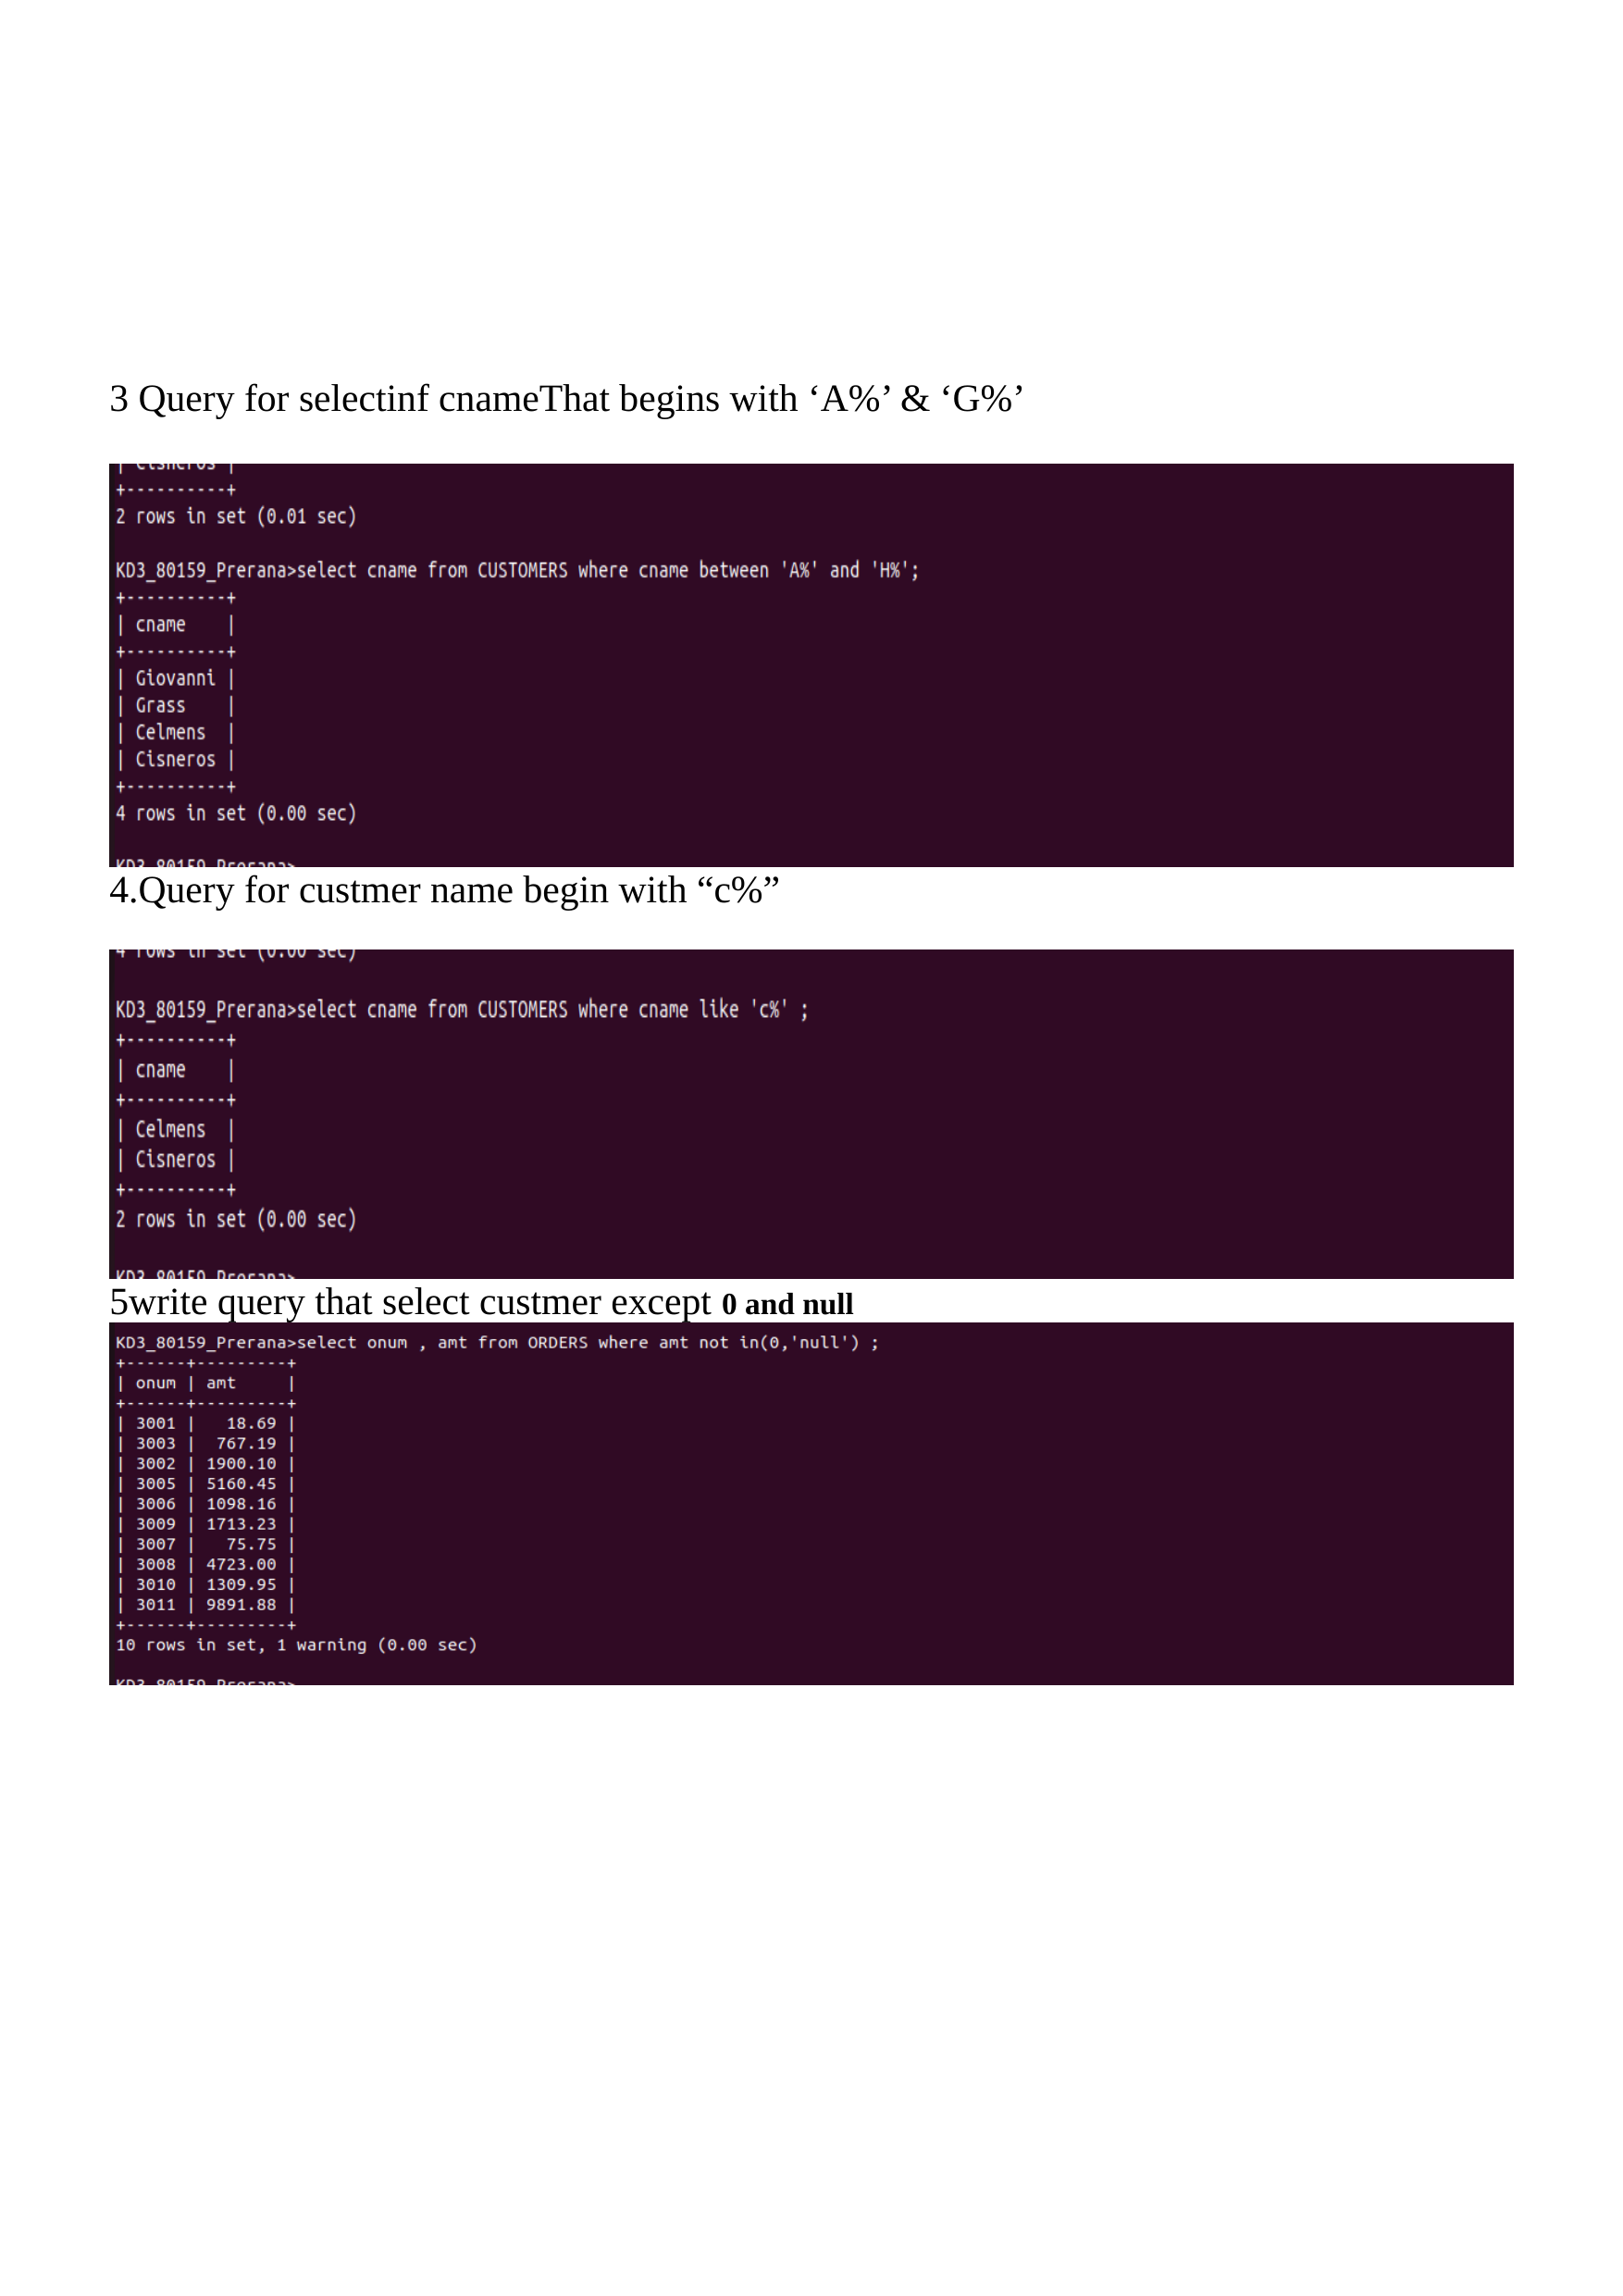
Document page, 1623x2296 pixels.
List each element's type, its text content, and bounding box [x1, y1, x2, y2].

picture [109, 464, 1514, 867]
picture [109, 949, 1514, 1279]
text 4.Query for custmer name begin with “c%” [109, 867, 1514, 911]
text [109, 911, 1514, 949]
text 5write query that select custmer except 0 and null [109, 1279, 1514, 1322]
text 3 Query for selectinf cnameThat begins with ‘A%’ & ‘G%’ [109, 376, 1514, 419]
picture [109, 1322, 1514, 1685]
